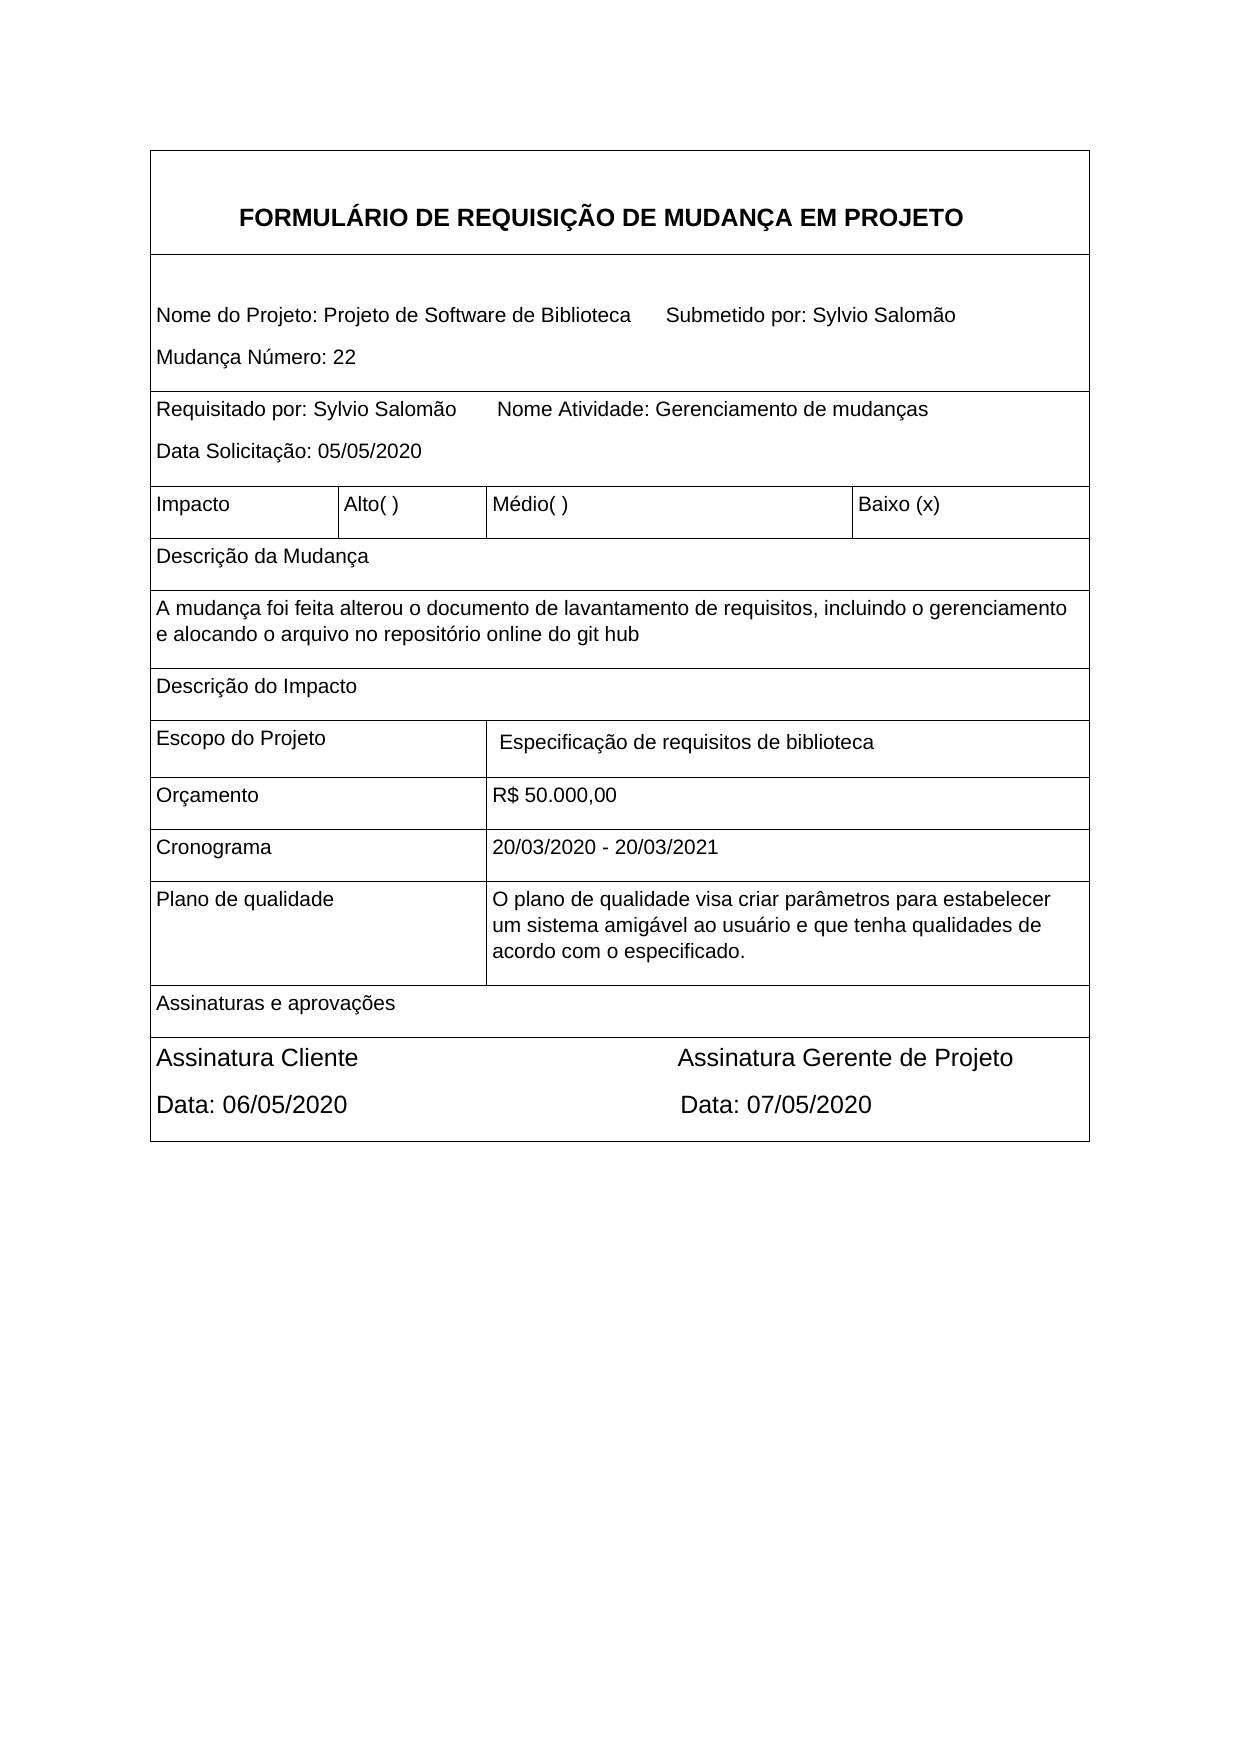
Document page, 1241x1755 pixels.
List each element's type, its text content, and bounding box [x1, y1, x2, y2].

table_cell Descrição do Impacto [151, 669, 1089, 720]
table_cell Assinatura Cliente Assinatura Gerente de Projeto Data: 06/05/2020 Data: 07/05/2020 [151, 1038, 1089, 1141]
table_cell A mudança foi feita alterou o documento de lavantamento de requisitos, incluindo o gerenciamento e alocando o arquivo no repositório online do git hub [151, 591, 1089, 668]
table_cell Plano de qualidade [151, 882, 486, 985]
table_cell Escopo do Projeto [151, 721, 486, 777]
table_cell Requisitado por: Sylvio Salomão Nome Atividade: Gerenciamento de mudanças Data Solicitação: 05/05/2020 [151, 392, 1089, 486]
table_cell Descrição da Mudança [151, 539, 1089, 590]
table_cell 20/03/2020 - 20/03/2021 [487, 830, 1089, 881]
table_cell Orçamento [151, 778, 486, 829]
table_cell O plano de qualidade visa criar parâmetros para estabelecer um sistema amigável ao usuário e que tenha qualidades de acordo com o especificado. [487, 882, 1089, 985]
table_cell Assinaturas e aprovações [151, 986, 1089, 1037]
table_header FORMULÁRIO DE REQUISIÇÃO DE MUDANÇA EM PROJETO [151, 151, 1089, 254]
table_cell R$ 50.000,00 [487, 778, 1089, 829]
table_cell Alto( ) [339, 487, 486, 538]
table_cell Médio( ) [487, 487, 852, 538]
table_cell Nome do Projeto: Projeto de Software de Biblioteca Submetido por: Sylvio Salomão Mudança Número: 22 [151, 255, 1089, 391]
table_cell Especificação de requisitos de biblioteca [487, 721, 1089, 777]
table_cell Cronograma [151, 830, 486, 881]
table_cell Impacto [151, 487, 338, 538]
table_cell Baixo (x) [853, 487, 1089, 538]
